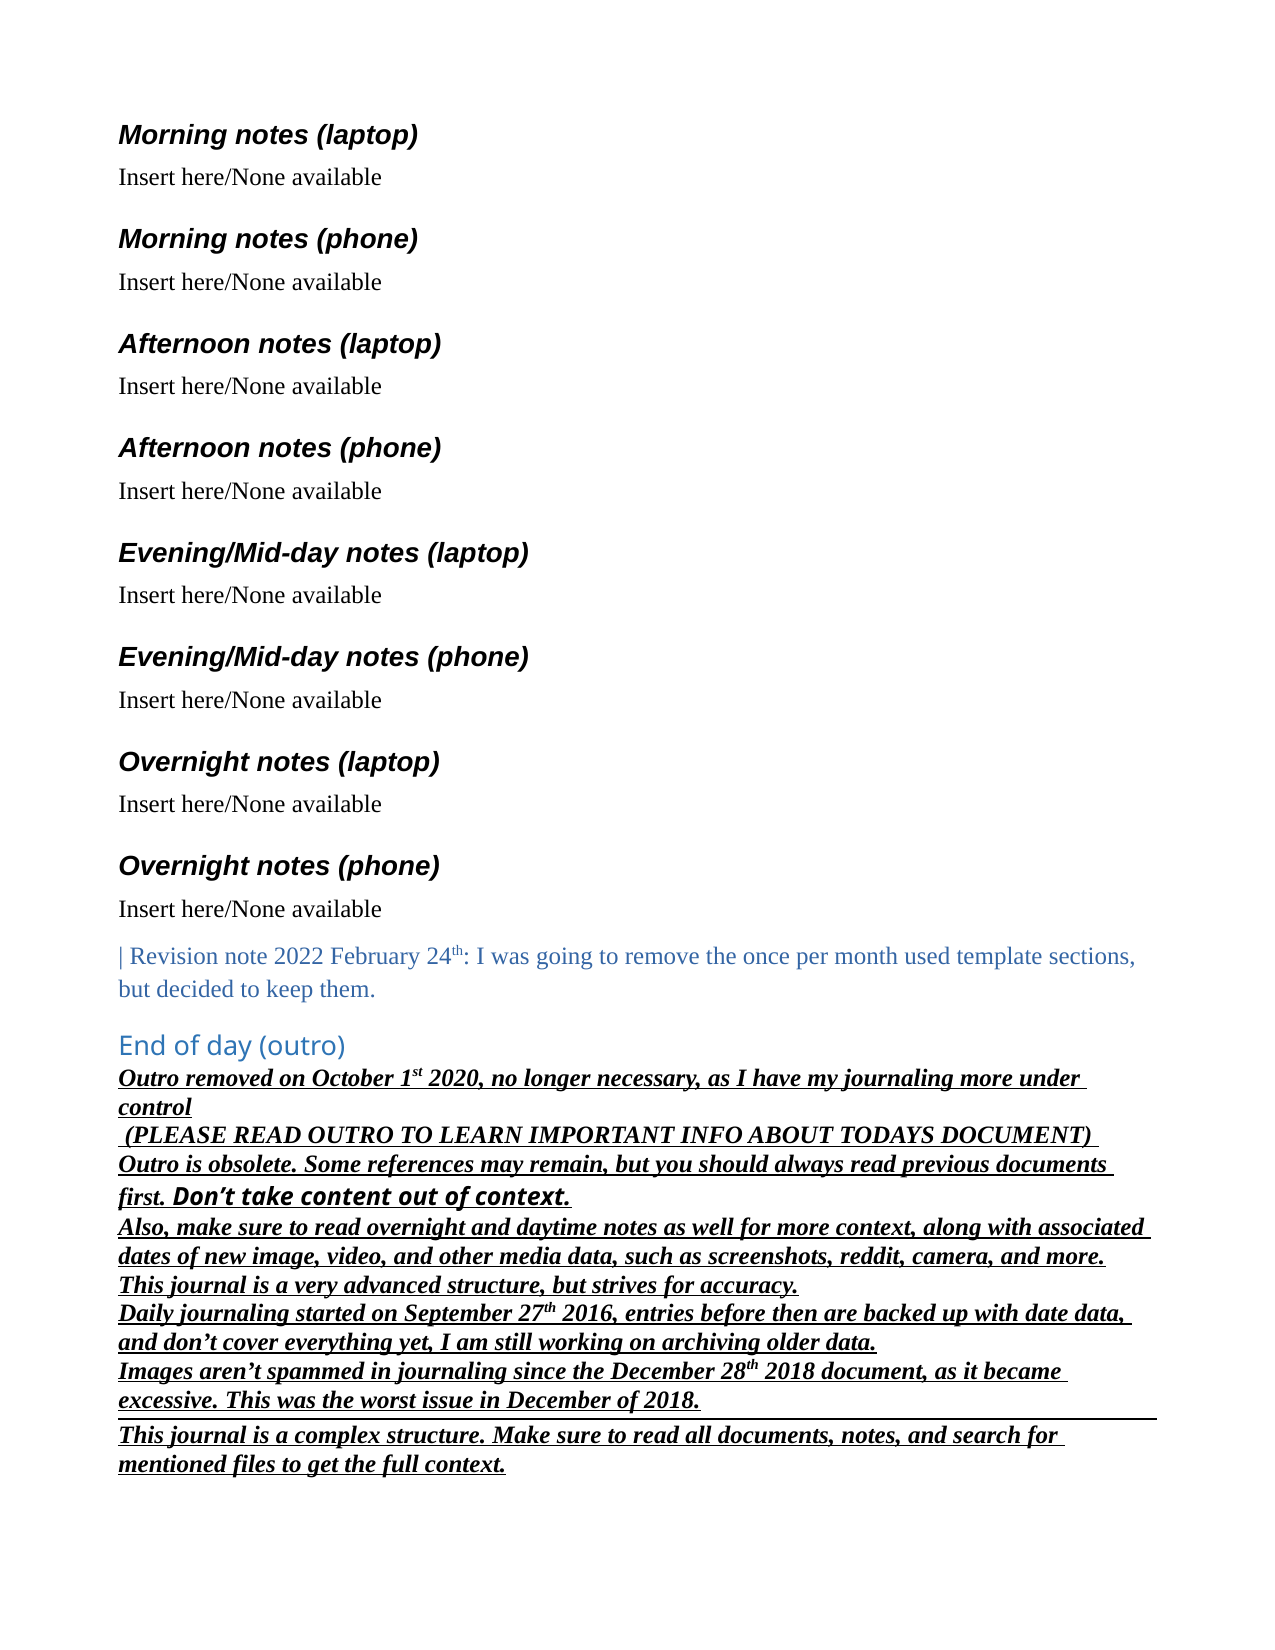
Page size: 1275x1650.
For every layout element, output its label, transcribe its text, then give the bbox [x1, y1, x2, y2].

text This journal is a very advanced structure, but strives for accuracy. [118, 1270, 1157, 1298]
text Images aren’t spammed in journaling since the December 28th 2018 document, as it became excessive. This was the worst issue in December of 2018. [118, 1356, 1157, 1418]
text (PLEASE READ OUTRO TO LEARN IMPORTANT INFO ABOUT TODAYS DOCUMENT) Outro is obsolete. Some references may remain, but you should always read previous documents first. Don’t take content out of context. [118, 1121, 1157, 1212]
subtitle Afternoon notes (laptop) [118, 327, 1157, 359]
subtitle Morning notes (laptop) [118, 118, 1157, 150]
subtitle Evening/Mid-day notes (laptop) [118, 536, 1157, 568]
text Daily journaling started on September 27th 2016, entries before then are backed up with date data, and don’t cover everything yet, I am still working on archiving older data. [118, 1298, 1157, 1356]
subtitle Overnight notes (phone) [118, 849, 1157, 881]
subtitle Morning notes (phone) [118, 223, 1157, 254]
text Insert here/None available [118, 267, 1157, 296]
text Outro removed on October 1st 2020, no longer necessary, as I have my journaling more under control [118, 1063, 1157, 1121]
text | Revision note 2022 February 24th: I was going to remove the once per month used template sections, but decided to keep them. [118, 941, 1157, 1003]
text This journal is a complex structure. Make sure to read all documents, notes, and search for mentioned files to get the full context. [118, 1420, 1157, 1477]
subtitle Overnight notes (laptop) [118, 745, 1157, 777]
text Insert here/None available [118, 371, 1157, 400]
text Insert here/None available [118, 476, 1157, 505]
text Insert here/None available [118, 685, 1157, 714]
text Insert here/None available [118, 580, 1157, 609]
text Insert here/None available [118, 894, 1157, 923]
subtitle Evening/Mid-day notes (phone) [118, 641, 1157, 672]
subtitle End of day (outro) [118, 1026, 1157, 1063]
subtitle Afternoon notes (phone) [118, 432, 1157, 463]
text Insert here/None available [118, 789, 1157, 818]
text Insert here/None available [118, 162, 1157, 191]
text Also, make sure to read overnight and daytime notes as well for more context, along with associated dates of new image, video, and other media data, such as screenshots, reddit, camera, and more. [118, 1212, 1157, 1270]
